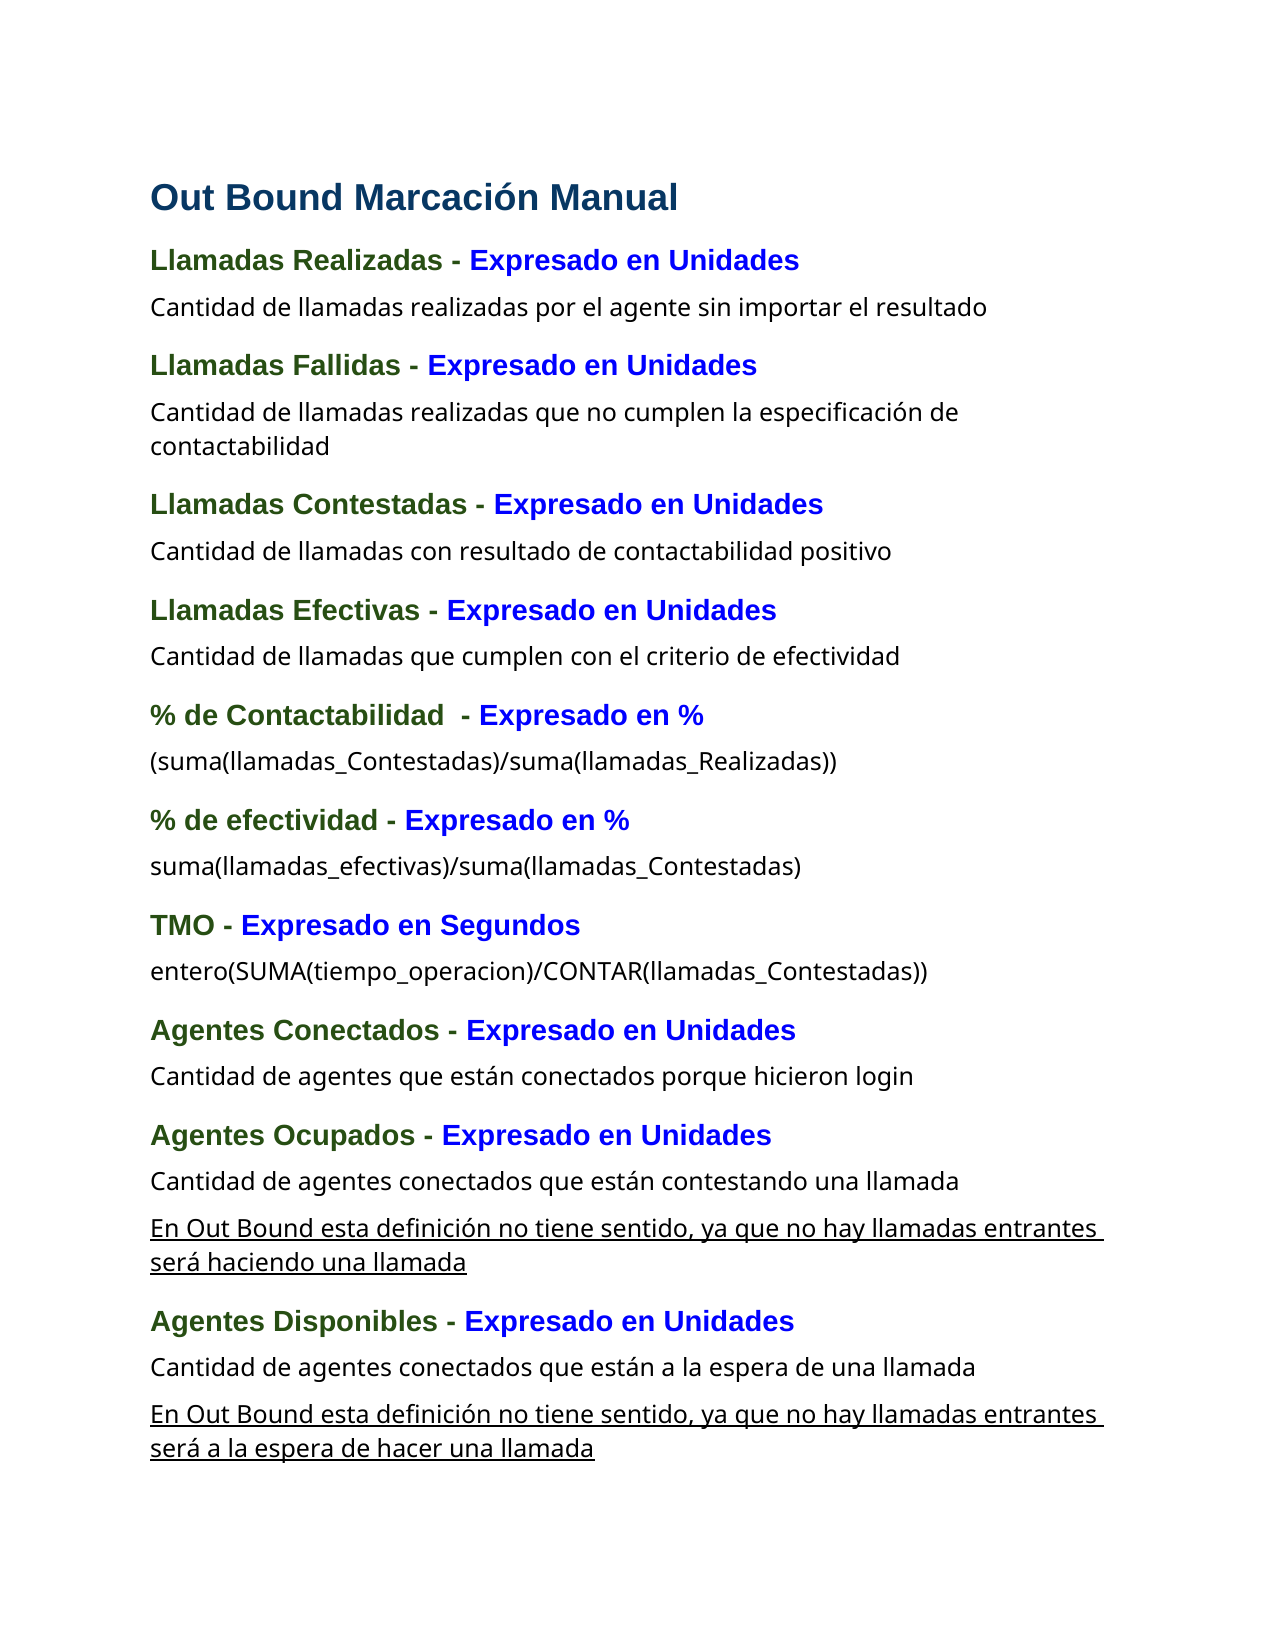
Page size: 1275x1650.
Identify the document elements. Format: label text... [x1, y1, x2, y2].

subtitle Agentes Conectados - Expresado en Unidades [150, 1013, 1125, 1046]
subtitle Llamadas Fallidas - Expresado en Unidades [150, 348, 1125, 382]
subtitle Agentes Disponibles - Expresado en Unidades [150, 1304, 1125, 1337]
text Cantidad de llamadas que cumplen con el criterio de efectividad [150, 638, 1125, 673]
subtitle Llamadas Realizadas - Expresado en Unidades [150, 243, 1125, 277]
subtitle Agentes Ocupados - Expresado en Unidades [150, 1118, 1125, 1152]
text Cantidad de llamadas realizadas que no cumplen la especificación de contactabilidad [150, 394, 1125, 462]
text suma(llamadas_efectivas)/suma(llamadas_Contestadas) [150, 849, 1125, 883]
text Cantidad de agentes conectados que están a la espera de una llamada [150, 1350, 1125, 1384]
subtitle TMO - Expresado en Segundos [150, 908, 1125, 941]
subtitle Out Bound Marcación Manual [150, 175, 1125, 218]
subtitle Llamadas Efectivas - Expresado en Unidades [150, 592, 1125, 626]
text Cantidad de agentes conectados que están contestando una llamada [150, 1164, 1125, 1198]
text Cantidad de llamadas con resultado de contactabilidad positivo [150, 533, 1125, 567]
text Cantidad de agentes que están conectados porque hicieron login [150, 1059, 1125, 1093]
text (suma(llamadas_Contestadas)/suma(llamadas_Realizadas)) [150, 744, 1125, 778]
text En Out Bound esta definición no tiene sentido, ya que no hay llamadas entrantes será haciendo una llamada [150, 1211, 1125, 1279]
subtitle % de Contactabilidad - Expresado en % [150, 698, 1125, 731]
text En Out Bound esta definición no tiene sentido, ya que no hay llamadas entrantes será a la espera de hacer una llamada [150, 1396, 1125, 1464]
text entero(SUMA(tiempo_operacion)/CONTAR(llamadas_Contestadas)) [150, 954, 1125, 988]
subtitle Llamadas Contestadas - Expresado en Unidades [150, 487, 1125, 521]
text Cantidad de llamadas realizadas por el agente sin importar el resultado [150, 289, 1125, 323]
subtitle % de efectividad - Expresado en % [150, 803, 1125, 836]
